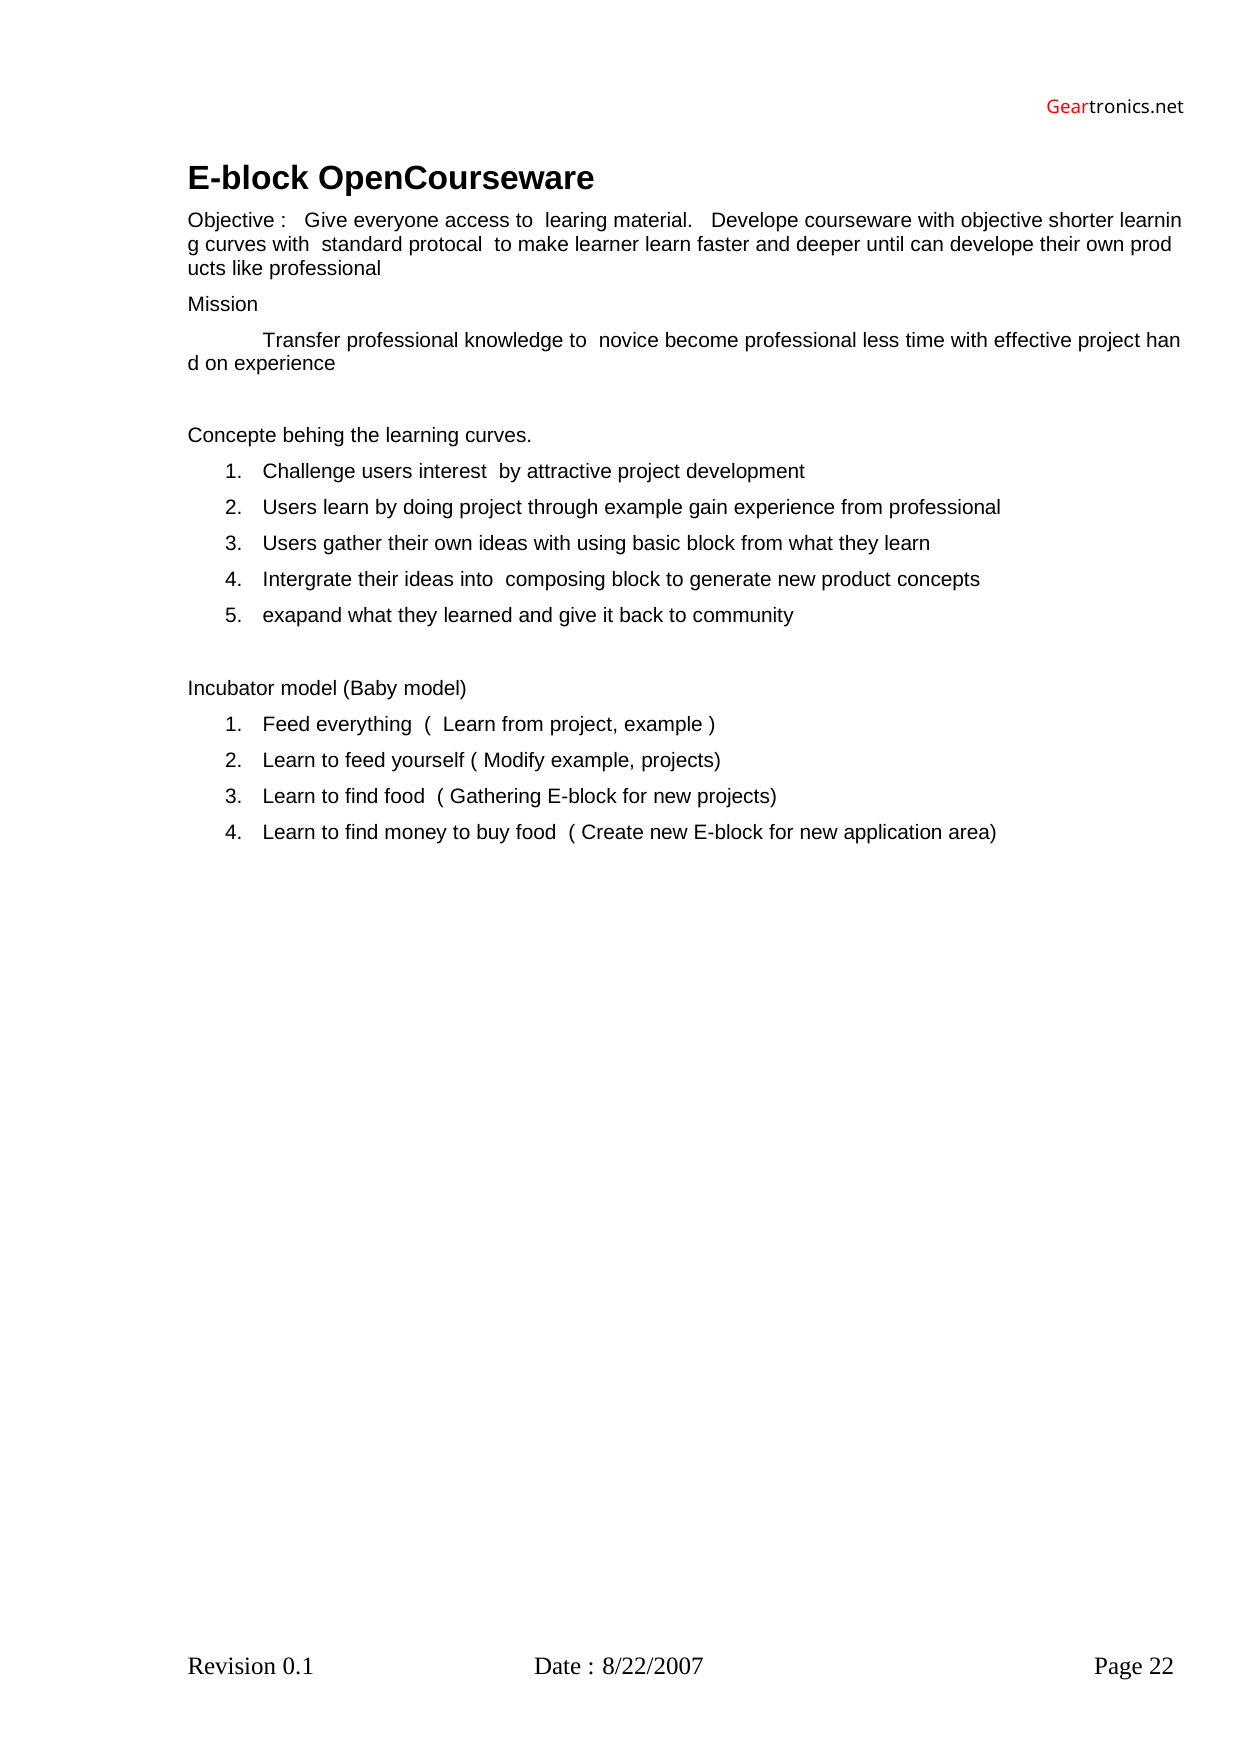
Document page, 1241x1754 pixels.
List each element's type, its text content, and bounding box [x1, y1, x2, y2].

list exapand what they learned and give it back to community [225, 604, 1184, 627]
text Transfer professional knowledge to novice become professional less time with effective project hand on experience [187, 328, 1184, 375]
text Objective : Give everyone access to learing material. Develope courseware with objective shorter learning curves with standard protocal to make learner learn faster and deeper until can develope their own products like professional [187, 209, 1184, 279]
list Feed everything ( Learn from project, example ) [225, 712, 1184, 736]
list Learn to find food ( Gathering E-block for new projects) [225, 784, 1184, 808]
text Concepte behing the learning curves. [187, 424, 1184, 447]
list Users gather their own ideas with using basic block from what they learn [225, 532, 1184, 555]
subtitle E-block OpenCourseware [187, 159, 1184, 196]
list Learn to find money to buy food ( Create new E-block for new application area) [225, 820, 1184, 844]
list Challenge users interest by attractive project development [225, 460, 1184, 483]
list Intergrate their ideas into composing block to generate new product concepts [225, 568, 1184, 591]
list Learn to feed yourself ( Modify example, projects) [225, 748, 1184, 772]
text Incubator model (Baby model) [187, 676, 1184, 699]
list Users learn by doing project through example gain experience from professional [225, 496, 1184, 519]
text Mission [187, 292, 1184, 316]
